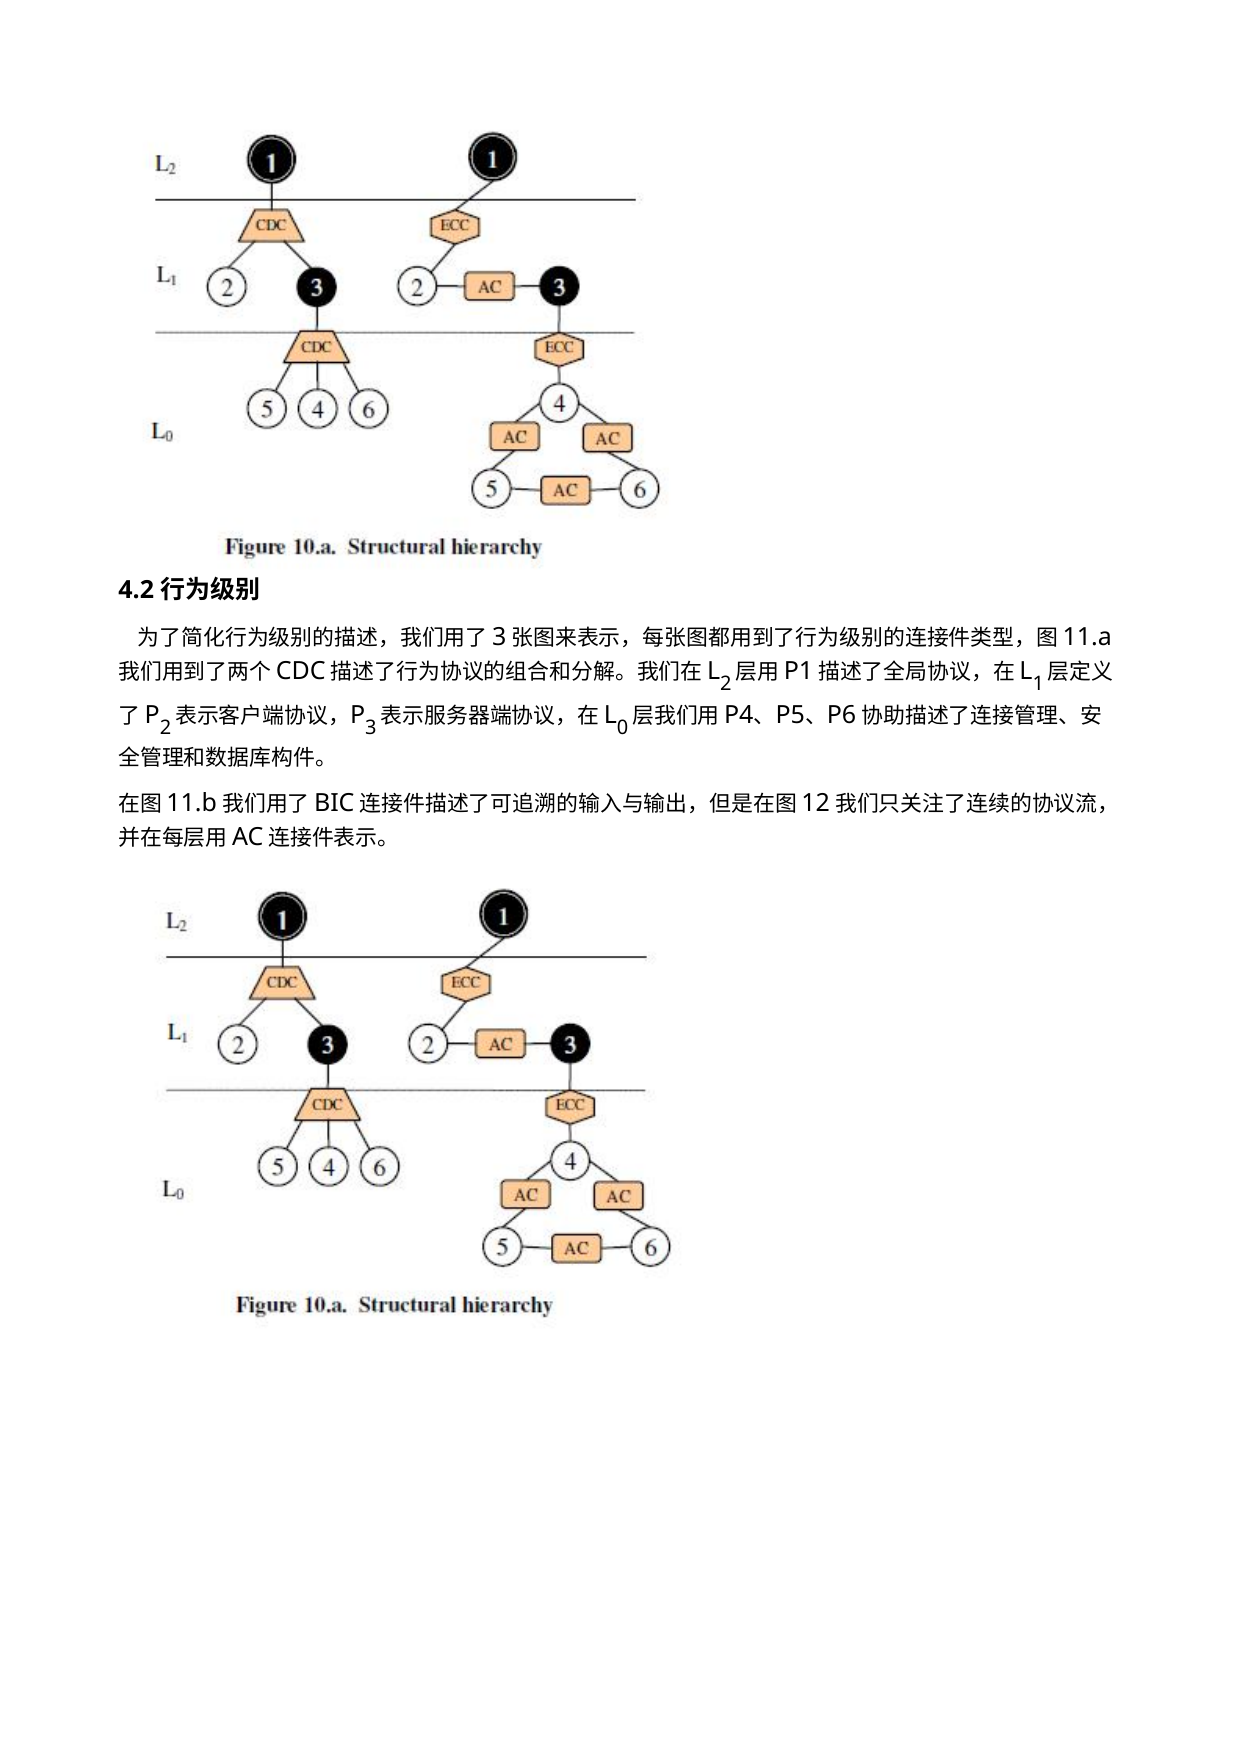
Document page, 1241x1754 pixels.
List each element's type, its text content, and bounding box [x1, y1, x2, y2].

text 4.2 行为级别 [118, 118, 1122, 606]
text 在图11.b我们用了BIC连接件描述了可追溯的输入与输出，但是在图12我们只关注了连续的协议流，并在每层用AC连接件表示。 [118, 784, 1122, 852]
picture [118, 118, 694, 570]
picture [118, 865, 694, 1333]
text 为了简化行为级别的描述，我们用了3张图来表示，每张图都用到了行为级别的连接件类型，图11.a 我们用到了两个CDC描述了行为协议的组合和分解。我们在L2层用P1描述了全局协议，在L1层定义了P2表示客户端协议，P3表示服务器端协议，在L0层我们用P4、P5、P6协助描述了连接管理、安全管理和数据库构件。 [118, 618, 1122, 772]
text [694, 865, 1122, 1332]
